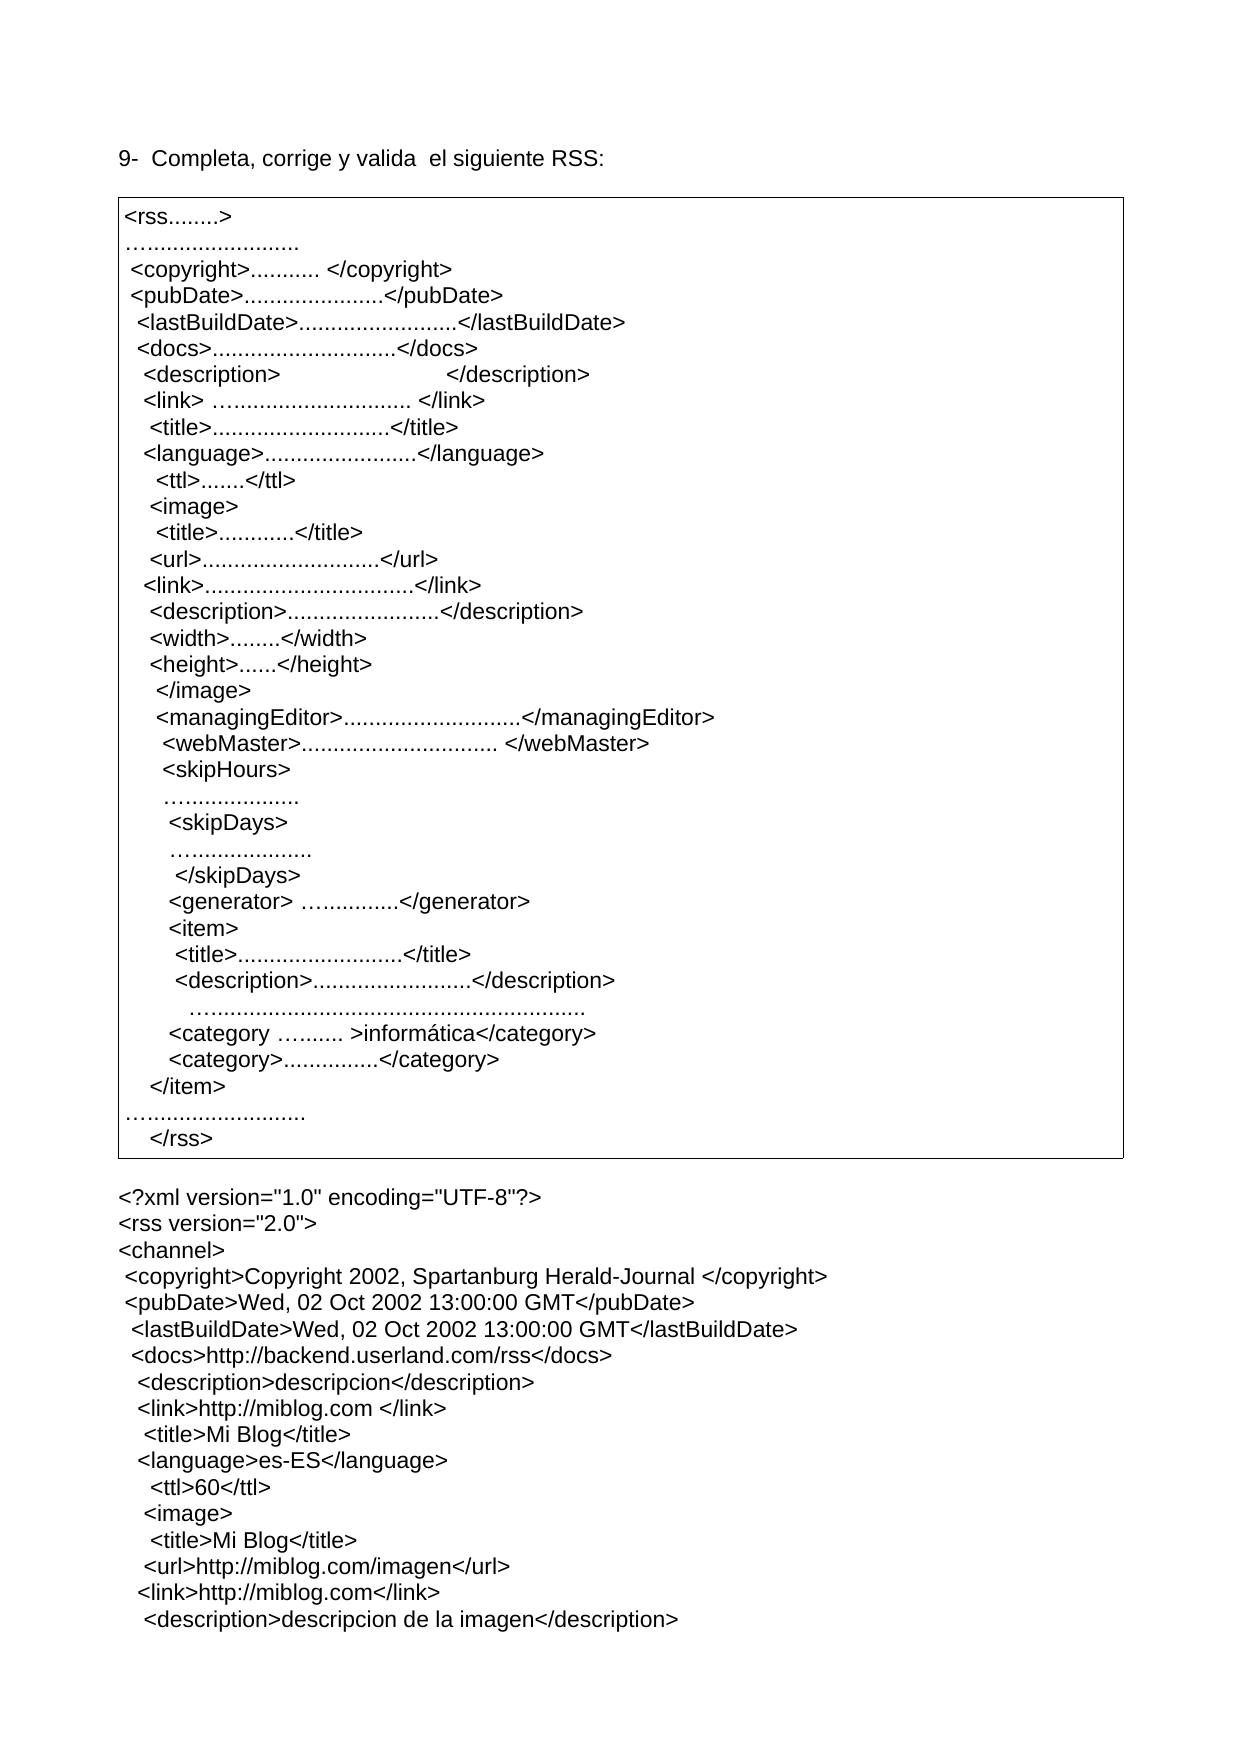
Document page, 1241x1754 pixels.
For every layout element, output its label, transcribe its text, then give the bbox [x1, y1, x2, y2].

text 9- Completa, corrige y valida el siguiente RSS: [118, 144, 1122, 171]
text <title>Mi Blog</title> [118, 1421, 1122, 1447]
table_header <rss........> …........................ <copyright>........... </copyright> <pubDate>......................</pubDate> <lastBuildDate>.........................</lastBuildDate> <docs>.............................</docs> <description> </description> <link> …............................ </link> <title>............................</title> <language>........................</language> <ttl>.......</ttl> <image> <title>............</title> <url>............................</url> <link>.................................</link> <description>........................</description> <width>........</width> <height>......</height> </image> <managingEditor>............................</managingEditor> <webMaster>............................... </webMaster> <skipHours> ….................. <skipDays> …................... </skipDays> <generator> …............</generator> <item> <title>..........................</title> <description>.........................</description> …........................................................... <category …....... >informática</category> <category>...............</category> </item> …......................... </rss> [119, 198, 1123, 1157]
text <docs>http://backend.userland.com/rss</docs> [118, 1342, 1122, 1368]
text <ttl>60</ttl> [118, 1474, 1122, 1500]
text <channel> [118, 1237, 1122, 1263]
text <url>http://miblog.com/imagen</url> [118, 1553, 1122, 1579]
text <lastBuildDate>Wed, 02 Oct 2002 13:00:00 GMT</lastBuildDate> [118, 1316, 1122, 1342]
text <title>Mi Blog</title> [118, 1527, 1122, 1553]
text <link>http://miblog.com </link> [118, 1395, 1122, 1421]
text <description>descripcion</description> [118, 1368, 1122, 1395]
text <image> [118, 1500, 1122, 1527]
text <copyright>Copyright 2002, Spartanburg Herald-Journal </copyright> [118, 1263, 1122, 1289]
text <rss version="2.0"> [118, 1210, 1122, 1237]
text <description>descripcion de la imagen</description> [118, 1606, 1122, 1632]
text <pubDate>Wed, 02 Oct 2002 13:00:00 GMT</pubDate> [118, 1289, 1122, 1316]
text <?xml version="1.0" encoding="UTF-8"?> [118, 1184, 1122, 1210]
text <language>es-ES</language> [118, 1447, 1122, 1474]
text <link>http://miblog.com</link> [118, 1579, 1122, 1606]
